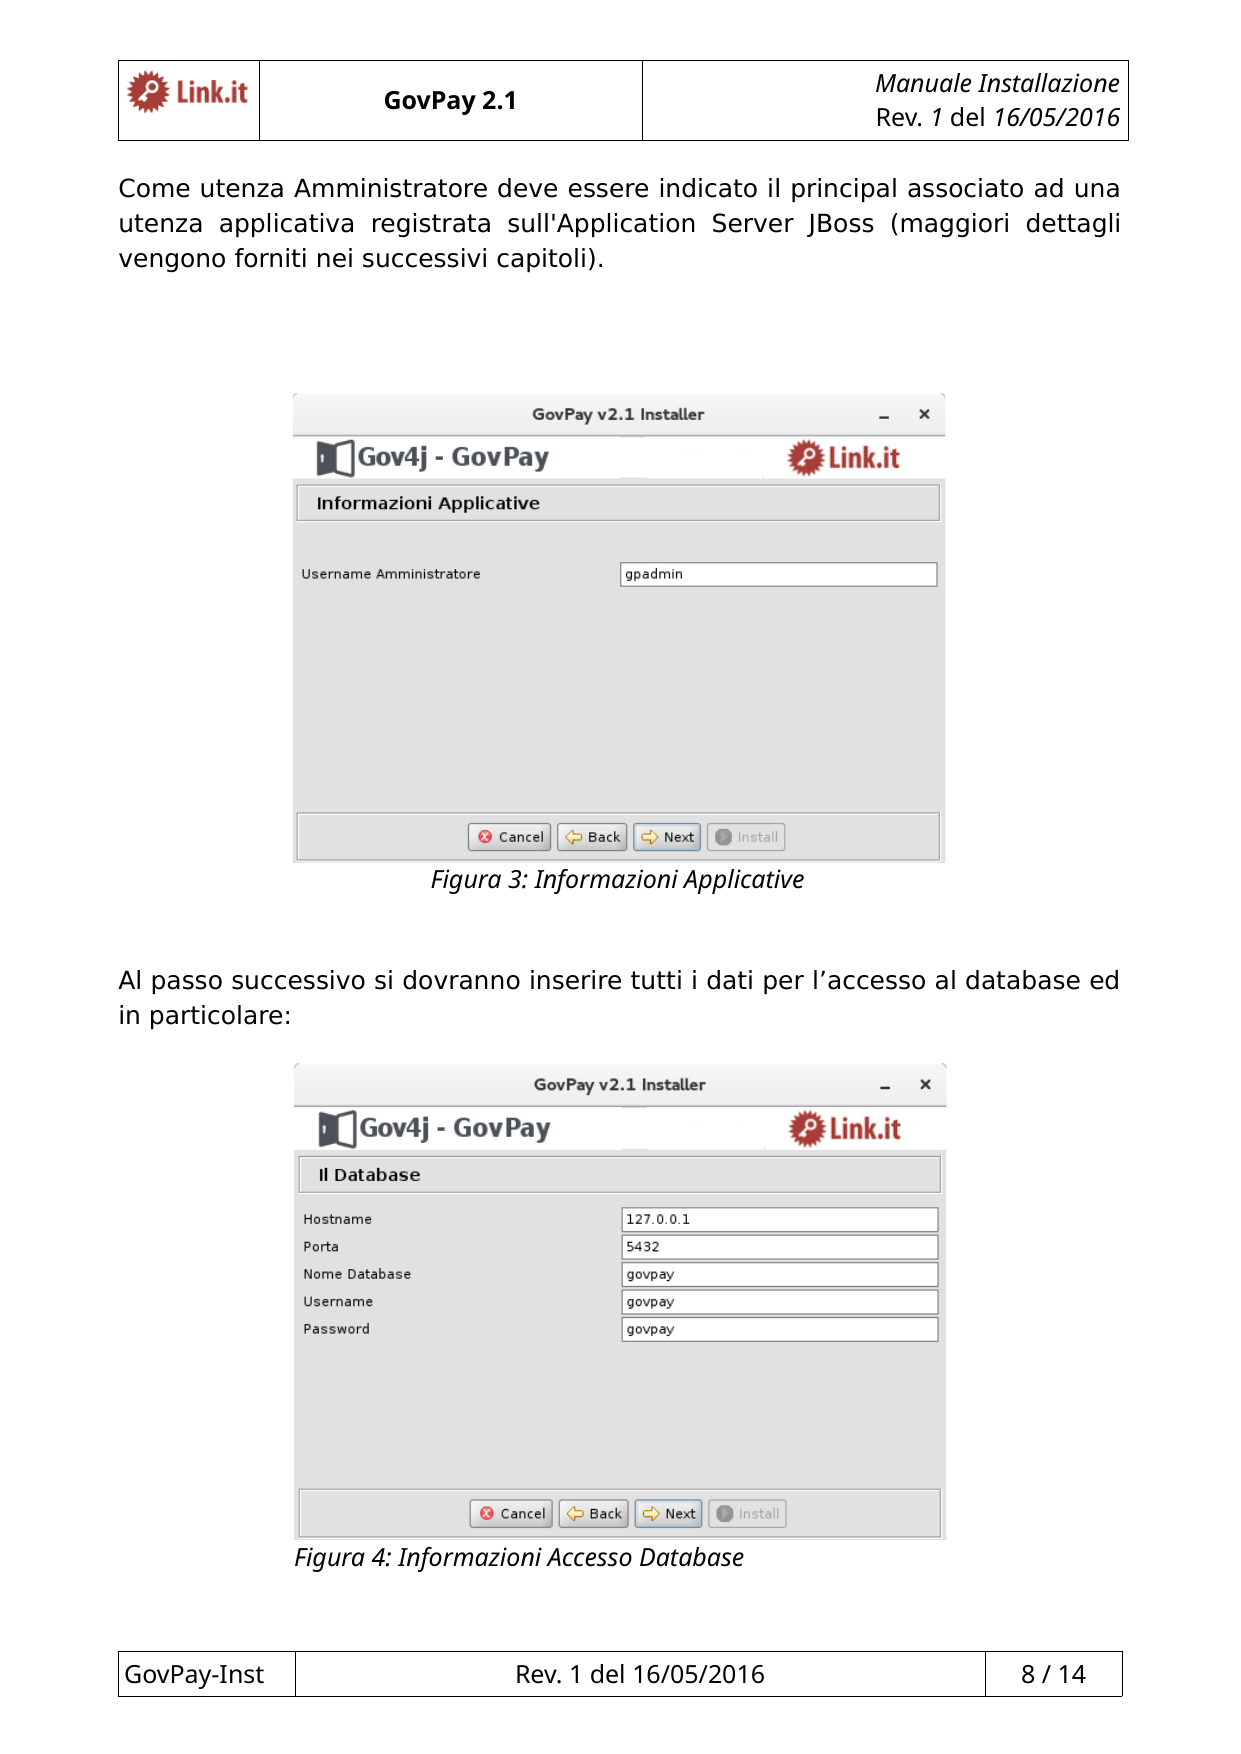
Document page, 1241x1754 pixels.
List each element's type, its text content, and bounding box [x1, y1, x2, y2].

text Figura 4: Informazioni Accesso Database [294, 1540, 946, 1573]
picture [292, 393, 946, 863]
text Figura 3: Informazioni Applicative [293, 863, 945, 896]
picture [294, 1063, 947, 1540]
picture [123, 65, 254, 119]
list Come utenza Amministratore deve essere indicato il principal associato ad una utenza applicativa registrata sull'Application Server JBoss (maggiori dettagli vengono forniti nei successivi capitoli). [89, 174, 1122, 273]
text Al passo successivo si dovranno inserire tutti i dati per l’accesso al database ed in particolare: [118, 966, 1122, 1030]
